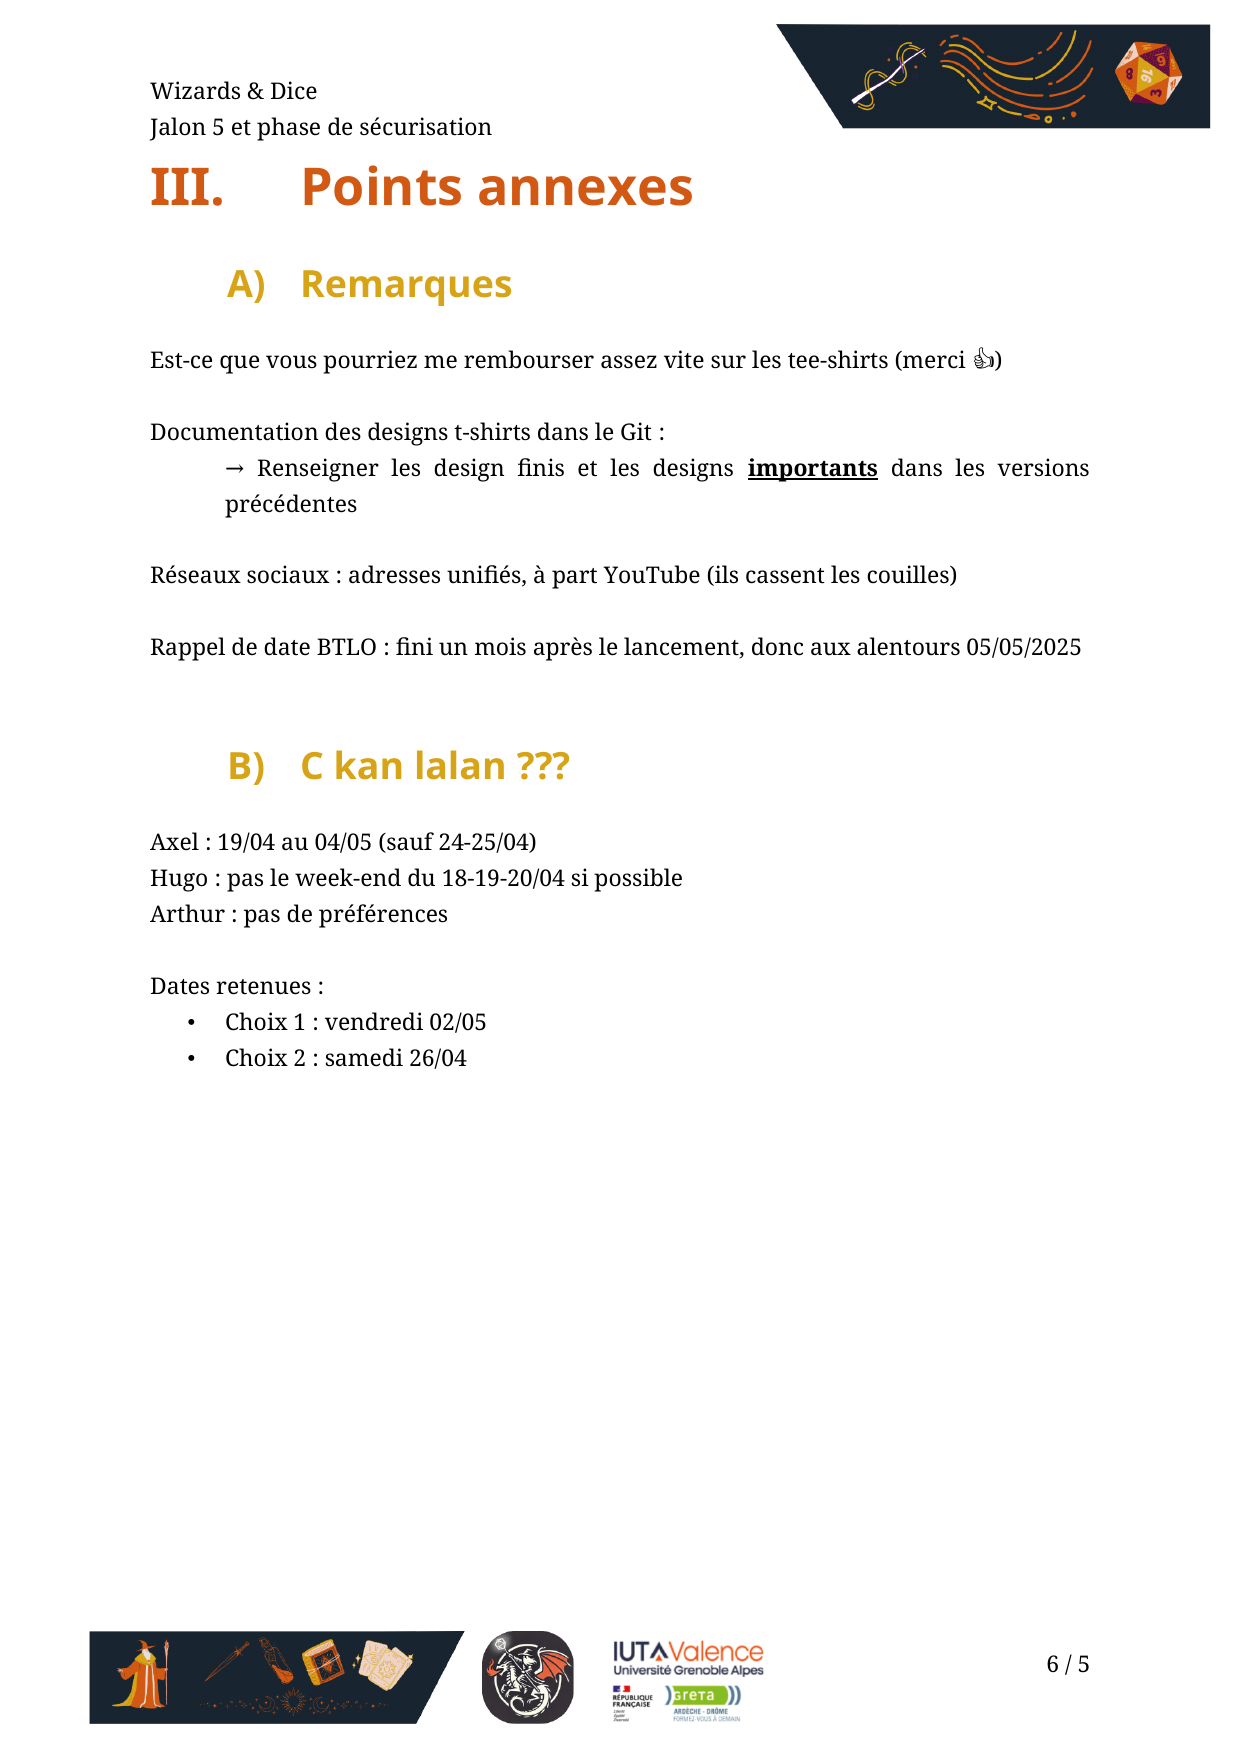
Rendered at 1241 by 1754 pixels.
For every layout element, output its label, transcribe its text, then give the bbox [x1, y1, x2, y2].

list Choix 1 : vendredi 02/05 [187, 1006, 1090, 1037]
subtitle C kan lalan ??? [227, 739, 1090, 790]
list → Renseigner les design finis et les designs importants dans les versions précédentes [187, 452, 1090, 519]
subtitle Points annexes [150, 150, 1090, 221]
text Hugo : pas le week-end du 18-19-20/04 si possible [150, 862, 1090, 893]
text Arthur : pas de préférences [150, 898, 1090, 929]
subtitle Remarques [227, 257, 1090, 308]
text Réseaux sociaux : adresses unifiés, à part YouTube (ils cassent les couilles) [150, 559, 1090, 591]
text Axel : 19/04 au 04/05 (sauf 24-25/04) [150, 826, 1090, 857]
text Dates retenues : [150, 970, 1090, 1001]
text Documentation des designs t-shirts dans le Git : [150, 416, 1090, 447]
text Est-ce que vous pourriez me rembourser assez vite sur les tee-shirts (merci 👍) [150, 344, 1090, 375]
picture [81, 1620, 788, 1733]
list Choix 2 : samedi 26/04 [187, 1042, 1090, 1073]
picture [771, 21, 1218, 131]
text Rappel de date BTLO : fini un mois après le lancement, donc aux alentours 05/05/2025 [150, 631, 1090, 663]
